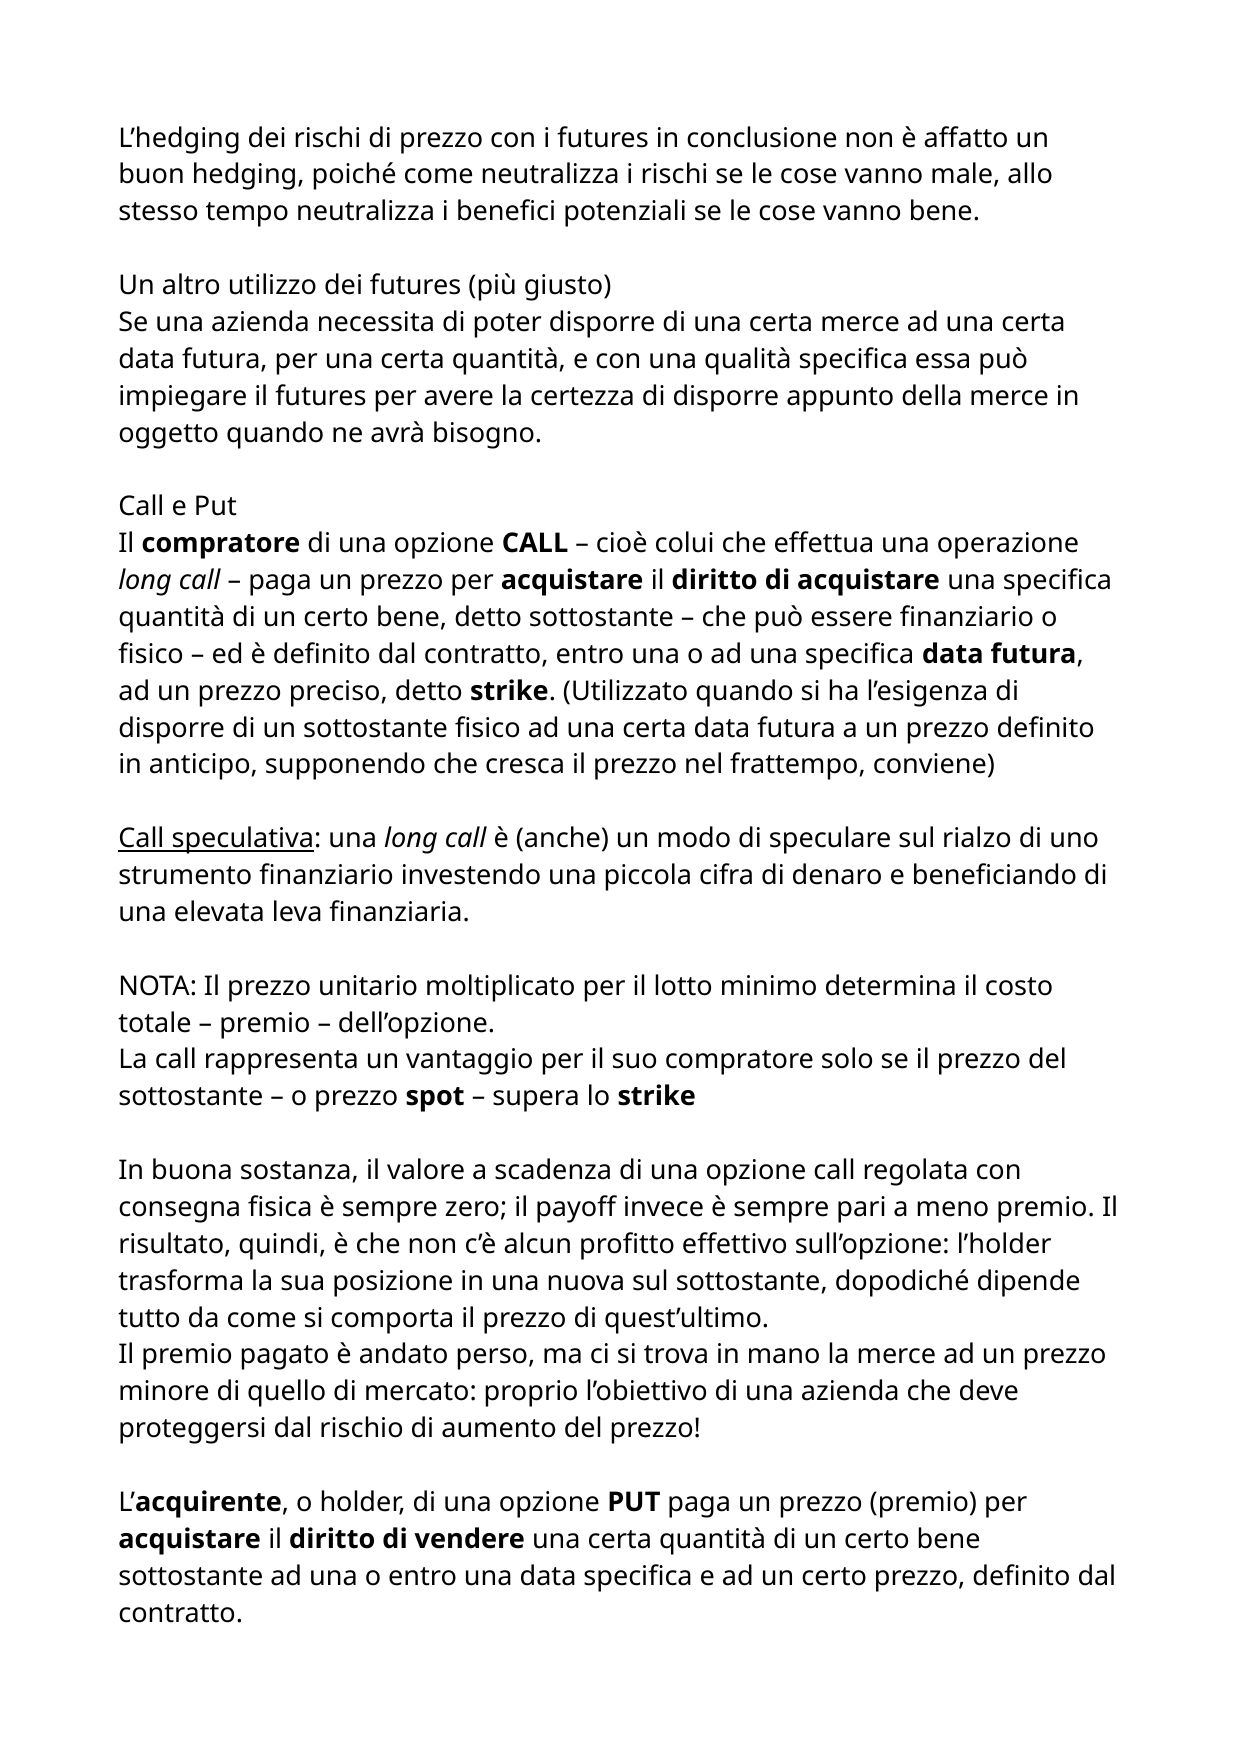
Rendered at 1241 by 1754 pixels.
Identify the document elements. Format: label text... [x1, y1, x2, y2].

text La call rappresenta un vantaggio per il suo compratore solo se il prezzo del sottostante – o prezzo spot – supera lo strike [118, 1040, 1122, 1114]
text Un altro utilizzo dei futures (più giusto) [118, 266, 1122, 302]
text NOTA: Il prezzo unitario moltiplicato per il lotto minimo determina il costo totale – premio – dell’opzione. [118, 966, 1122, 1040]
text L’acquirente, o holder, di una opzione PUT paga un prezzo (premio) per acquistare il diritto di vendere una certa quantità di un certo bene sottostante ad una o entro una data specifica e ad un certo prezzo, definito dal contratto. [118, 1482, 1122, 1630]
text Il compratore di una opzione CALL – cioè colui che effettua una operazione long call – paga un prezzo per acquistare il diritto di acquistare una specifica quantità di un certo bene, detto sottostante – che può essere finanziario o fisico – ed è definito dal contratto, entro una o ad una specifica data futura, ad un prezzo preciso, detto strike. (Utilizzato quando si ha l’esigenza di disporre di un sottostante fisico ad una certa data futura a un prezzo definito in anticipo, supponendo che cresca il prezzo nel frattempo, conviene) [118, 524, 1122, 782]
text Call speculativa: una long call è (anche) un modo di speculare sul rialzo di uno strumento finanziario investendo una piccola cifra di denaro e beneficiando di una elevata leva finanziaria. [118, 819, 1122, 929]
text Se una azienda necessita di poter disporre di una certa merce ad una certa data futura, per una certa quantità, e con una qualità specifica essa può impiegare il futures per avere la certezza di disporre appunto della merce in oggetto quando ne avrà bisogno. [118, 302, 1122, 450]
text L’hedging dei rischi di prezzo con i futures in conclusione non è affatto un buon hedging, poiché come neutralizza i rischi se le cose vanno male, allo stesso tempo neutralizza i benefici potenziali se le cose vanno bene. [118, 118, 1122, 229]
text In buona sostanza, il valore a scadenza di una opzione call regolata con consegna fisica è sempre zero; il payoff invece è sempre pari a meno premio. Il risultato, quindi, è che non c’è alcun profitto effettivo sull’opzione: l’holder trasforma la sua posizione in una nuova sul sottostante, dopodiché dipende tutto da come si comporta il prezzo di quest’ultimo. [118, 1151, 1122, 1335]
text Call e Put [118, 487, 1122, 524]
text Il premio pagato è andato perso, ma ci si trova in mano la merce ad un prezzo minore di quello di mercato: proprio l’obiettivo di una azienda che deve proteggersi dal rischio di aumento del prezzo! [118, 1335, 1122, 1446]
